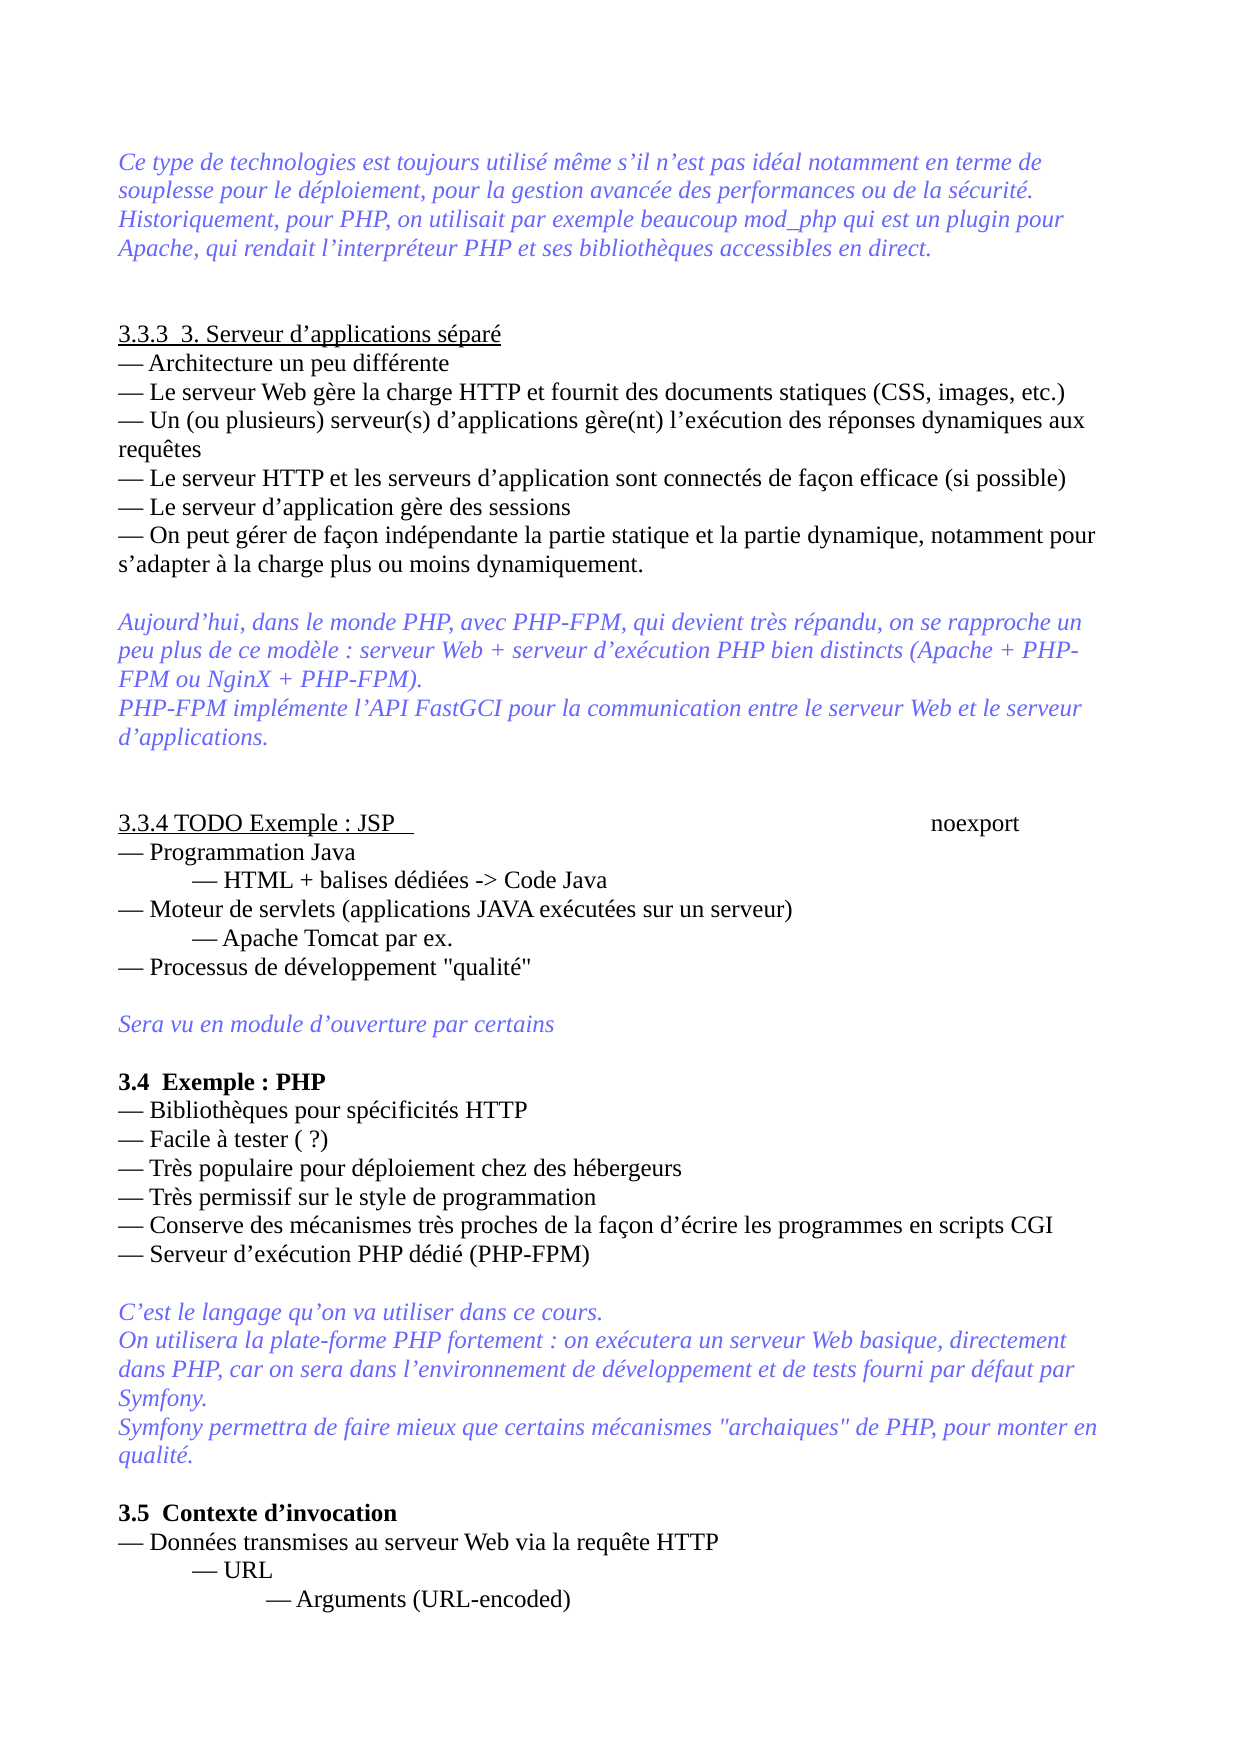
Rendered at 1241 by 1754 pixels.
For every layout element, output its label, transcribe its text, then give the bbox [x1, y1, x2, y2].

text — Facile à tester ( ?) [118, 1124, 1122, 1153]
text — Données transmises au serveur Web via la requête HTTP [118, 1527, 1122, 1556]
text 3.3.4 TODO Exemple : JSP noexport [118, 808, 1122, 837]
text — Très permissif sur le style de programmation [118, 1182, 1122, 1211]
text — Le serveur Web gère la charge HTTP et fournit des documents statiques (CSS, images, etc.) [118, 377, 1122, 406]
text — Très populaire pour déploiement chez des hébergeurs [118, 1153, 1122, 1182]
text — Le serveur HTTP et les serveurs d’application sont connectés de façon efficace (si possible) [118, 463, 1122, 492]
text — Moteur de servlets (applications JAVA exécutées sur un serveur) [118, 894, 1122, 923]
text 3.5 Contexte d’invocation [118, 1498, 1122, 1527]
text — URL [118, 1556, 1122, 1584]
text — HTML + balises dédiées -> Code Java [118, 866, 1122, 894]
text souplesse pour le déploiement, pour la gestion avancée des performances ou de la sécurité. [118, 176, 1122, 204]
text — Apache Tomcat par ex. [118, 923, 1122, 952]
text C’est le langage qu’on va utiliser dans ce cours. [118, 1297, 1122, 1326]
text Ce type de technologies est toujours utilisé même s’il n’est pas idéal notamment en terme de [118, 147, 1122, 176]
text Symfony permettra de faire mieux que certains mécanismes "archaiques" de PHP, pour monter en qualité. [118, 1412, 1122, 1469]
text On utilisera la plate-forme PHP fortement : on exécutera un serveur Web basique, directement dans PHP, car on sera dans l’environnement de développement et de tests fourni par défaut par Symfony. [118, 1326, 1122, 1412]
text — Le serveur d’application gère des sessions [118, 492, 1122, 521]
text d’applications. [118, 722, 1122, 751]
text — Arguments (URL-encoded) [118, 1584, 1122, 1613]
text — Processus de développement "qualité" [118, 952, 1122, 981]
text — Serveur d’exécution PHP dédié (PHP-FPM) [118, 1239, 1122, 1268]
text — Un (ou plusieurs) serveur(s) d’applications gère(nt) l’exécution des réponses dynamiques aux requêtes [118, 406, 1122, 463]
text — Architecture un peu différente [118, 348, 1122, 377]
text — Conserve des mécanismes très proches de la façon d’écrire les programmes en scripts CGI [118, 1211, 1122, 1239]
text — On peut gérer de façon indépendante la partie statique et la partie dynamique, notamment pour s’adapter à la charge plus ou moins dynamiquement. [118, 521, 1122, 578]
text 3.3.3 3. Serveur d’applications séparé [118, 319, 1122, 348]
text — Bibliothèques pour spécificités HTTP [118, 1096, 1122, 1124]
text — Programmation Java [118, 837, 1122, 866]
text 3.4 Exemple : PHP [118, 1067, 1122, 1096]
text Aujourd’hui, dans le monde PHP, avec PHP-FPM, qui devient très répandu, on se rapproche un peu plus de ce modèle : serveur Web + serveur d’exécution PHP bien distincts (Apache + PHP-FPM ou NginX + PHP-FPM). [118, 607, 1122, 693]
text PHP-FPM implémente l’API FastGCI pour la communication entre le serveur Web et le serveur [118, 693, 1122, 722]
text Historiquement, pour PHP, on utilisait par exemple beaucoup mod_php qui est un plugin pour Apache, qui rendait l’interpréteur PHP et ses bibliothèques accessibles en direct. [118, 204, 1122, 262]
text Sera vu en module d’ouverture par certains [118, 1009, 1122, 1038]
